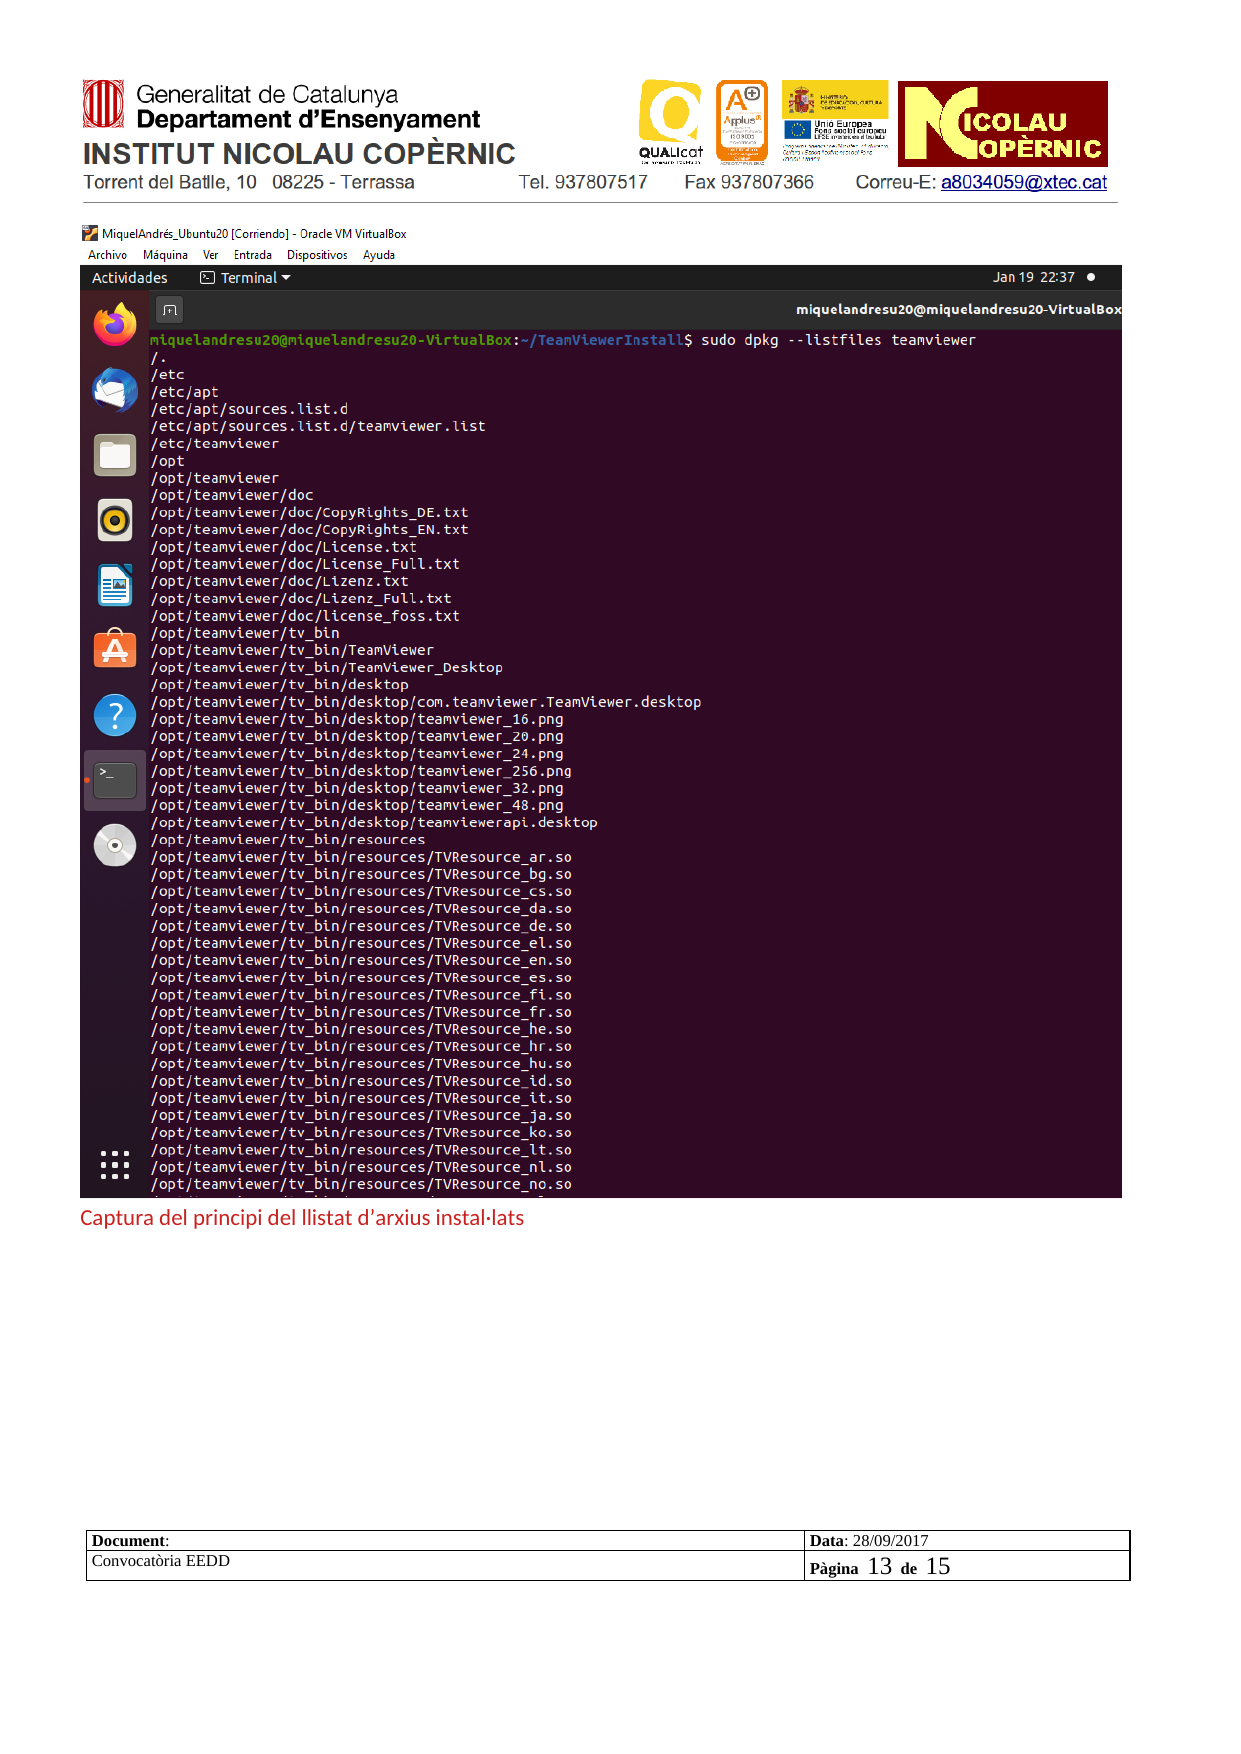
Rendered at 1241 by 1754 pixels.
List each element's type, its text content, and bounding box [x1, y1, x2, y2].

picture [80, 73, 1122, 1199]
text Captura del principi del llistat d’arxius instal·lats [80, 1199, 1122, 1231]
